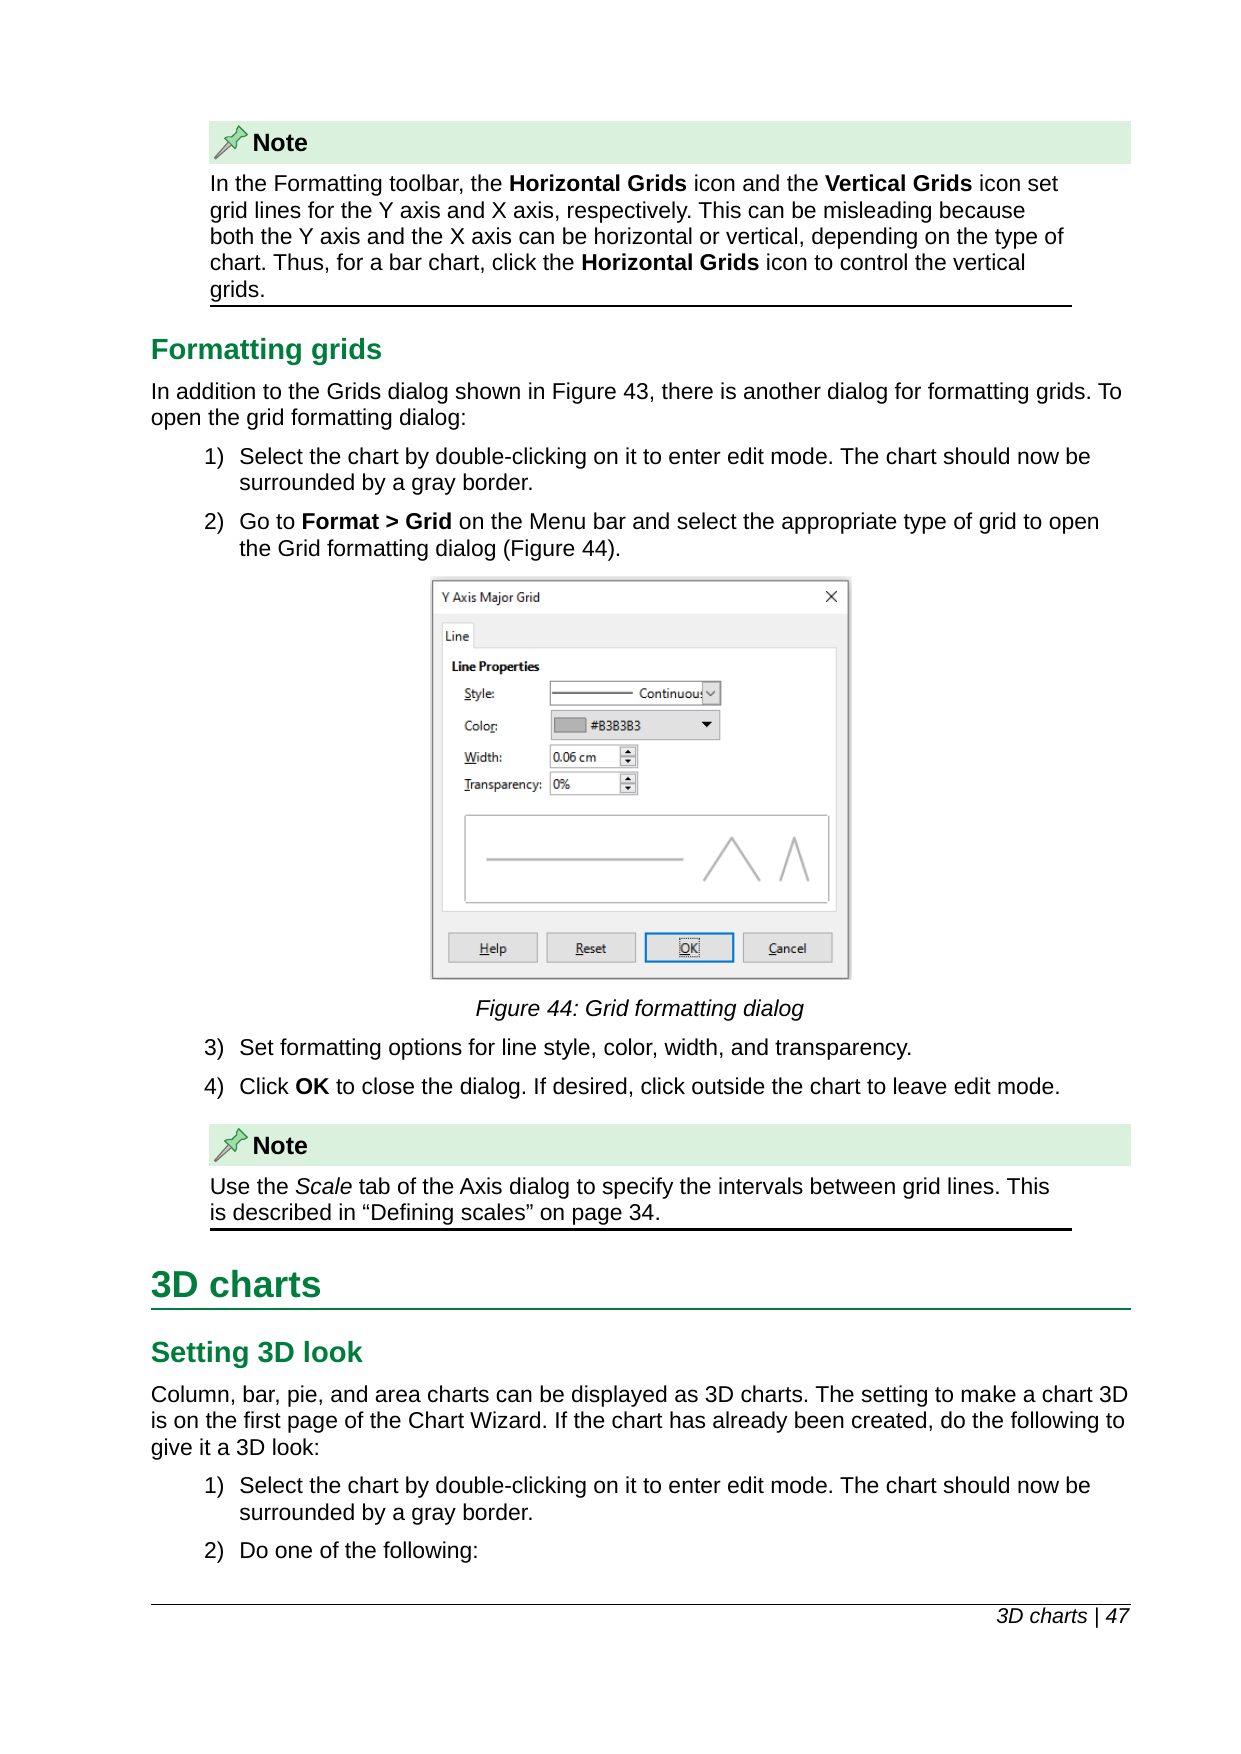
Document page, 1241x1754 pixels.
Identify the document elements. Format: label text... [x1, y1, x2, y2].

list Do one of the following: [224, 1537, 1131, 1564]
list In addition to the Grids dialog shown in Figure 43, there is another dialog for formatting grids. To open the grid formatting dialog: [151, 378, 1131, 430]
list Column, bar, pie, and area charts can be displayed as 3D charts. The setting to make a chart 3D is on the first page of the Chart Wizard. If the chart has already been created, do the following to give it a 3D look: [151, 1381, 1131, 1460]
list Click OK to close the dialog. If desired, click outside the chart to leave edit mode. [224, 1073, 1131, 1099]
subtitle 3D charts [151, 1262, 1131, 1308]
text Figure 44: Grid formatting dialog [427, 995, 855, 1021]
text In the Formatting toolbar, the Horizontal Grids icon and the Vertical Grids icon set grid lines for the Y axis and X axis, respectively. This can be misleading because both the Y axis and the X axis can be horizontal or vertical, depending on the type of chart. Thus, for a bar chart, click the Horizontal Grids icon to control the vertical grids. [209, 170, 1072, 307]
subtitle Formatting grids [151, 332, 1131, 365]
list Select the chart by double-clicking on it to enter edit mode. The chart should now be surrounded by a gray border. [224, 1472, 1131, 1525]
list Set formatting options for line style, color, width, and transparency. [224, 1034, 1131, 1060]
text Use the Scale tab of the Axis dialog to specify the intervals between grid lines. This is described in “Defining scales” on page 34. [209, 1173, 1072, 1231]
list Select the chart by double-clicking on it to enter edit mode. The chart should now be surrounded by a gray border. [224, 443, 1131, 496]
list Go to Format > Grid on the Menu bar and select the appropriate type of grid to open the Grid formatting dialog (Figure 44). [224, 508, 1131, 561]
subtitle Note [252, 1124, 1131, 1166]
picture [430, 576, 852, 980]
subtitle Setting 3D look [151, 1335, 1131, 1368]
subtitle Note [209, 121, 1131, 164]
